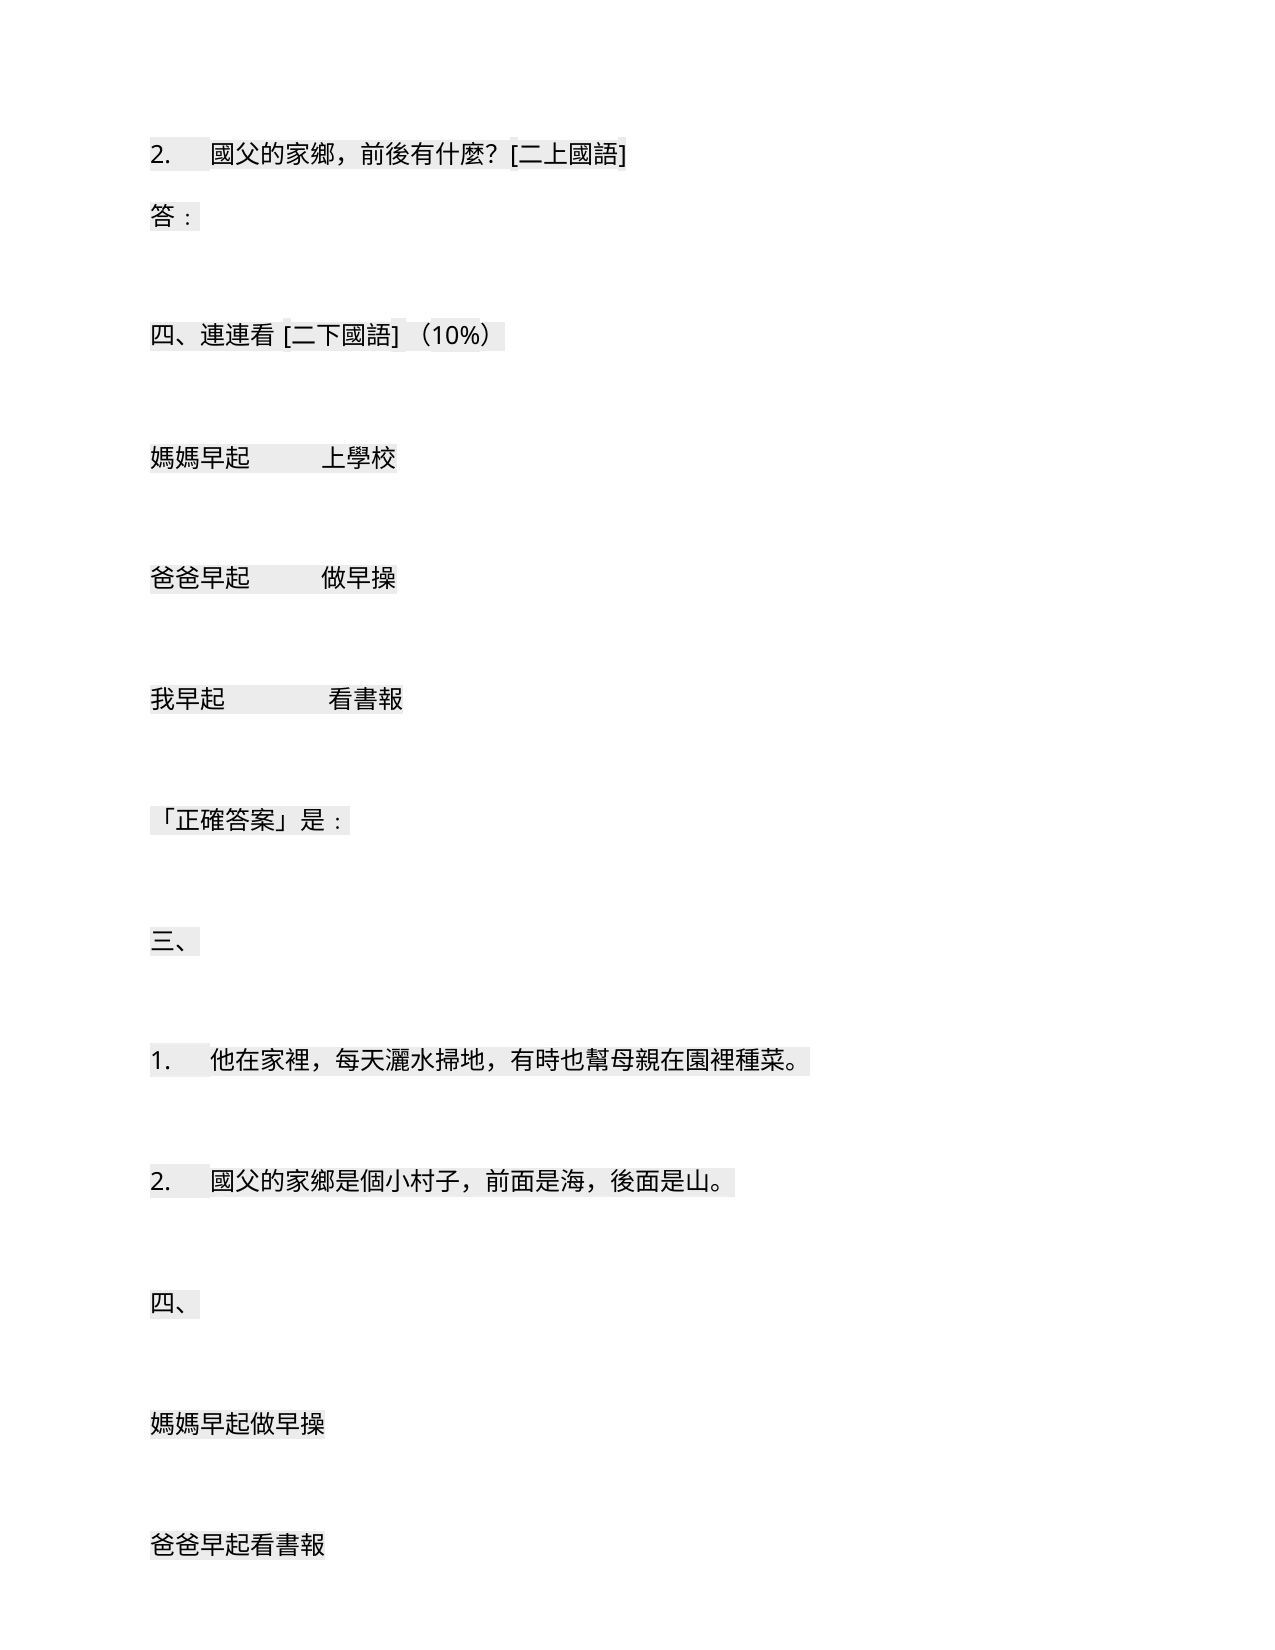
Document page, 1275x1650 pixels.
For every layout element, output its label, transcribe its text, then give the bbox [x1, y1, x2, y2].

text 四、 [150, 1283, 1125, 1319]
text 答﹕ [150, 196, 1125, 231]
text 爸爸早起 做早操 [150, 558, 1125, 594]
text 我早起 看書報 [150, 679, 1125, 714]
text 2. 國父的家鄉是個小村子，前面是海，後面是山。 [150, 1162, 1125, 1198]
text 爸爸早起看書報 [150, 1525, 1125, 1560]
text 三、 [150, 921, 1125, 956]
text 2. 國父的家鄉，前後有什麼？[二上國語] [150, 135, 1125, 171]
text 「正確答案」是﹕ [150, 800, 1125, 835]
text 媽媽早起 上學校 [150, 437, 1125, 473]
text 四、連連看 [二下國語] （10%） [150, 317, 1125, 352]
text 媽媽早起做早操 [150, 1404, 1125, 1439]
text 1. 他在家裡，每天灑水掃地，有時也幫母親在園裡種菜。 [150, 1042, 1125, 1077]
